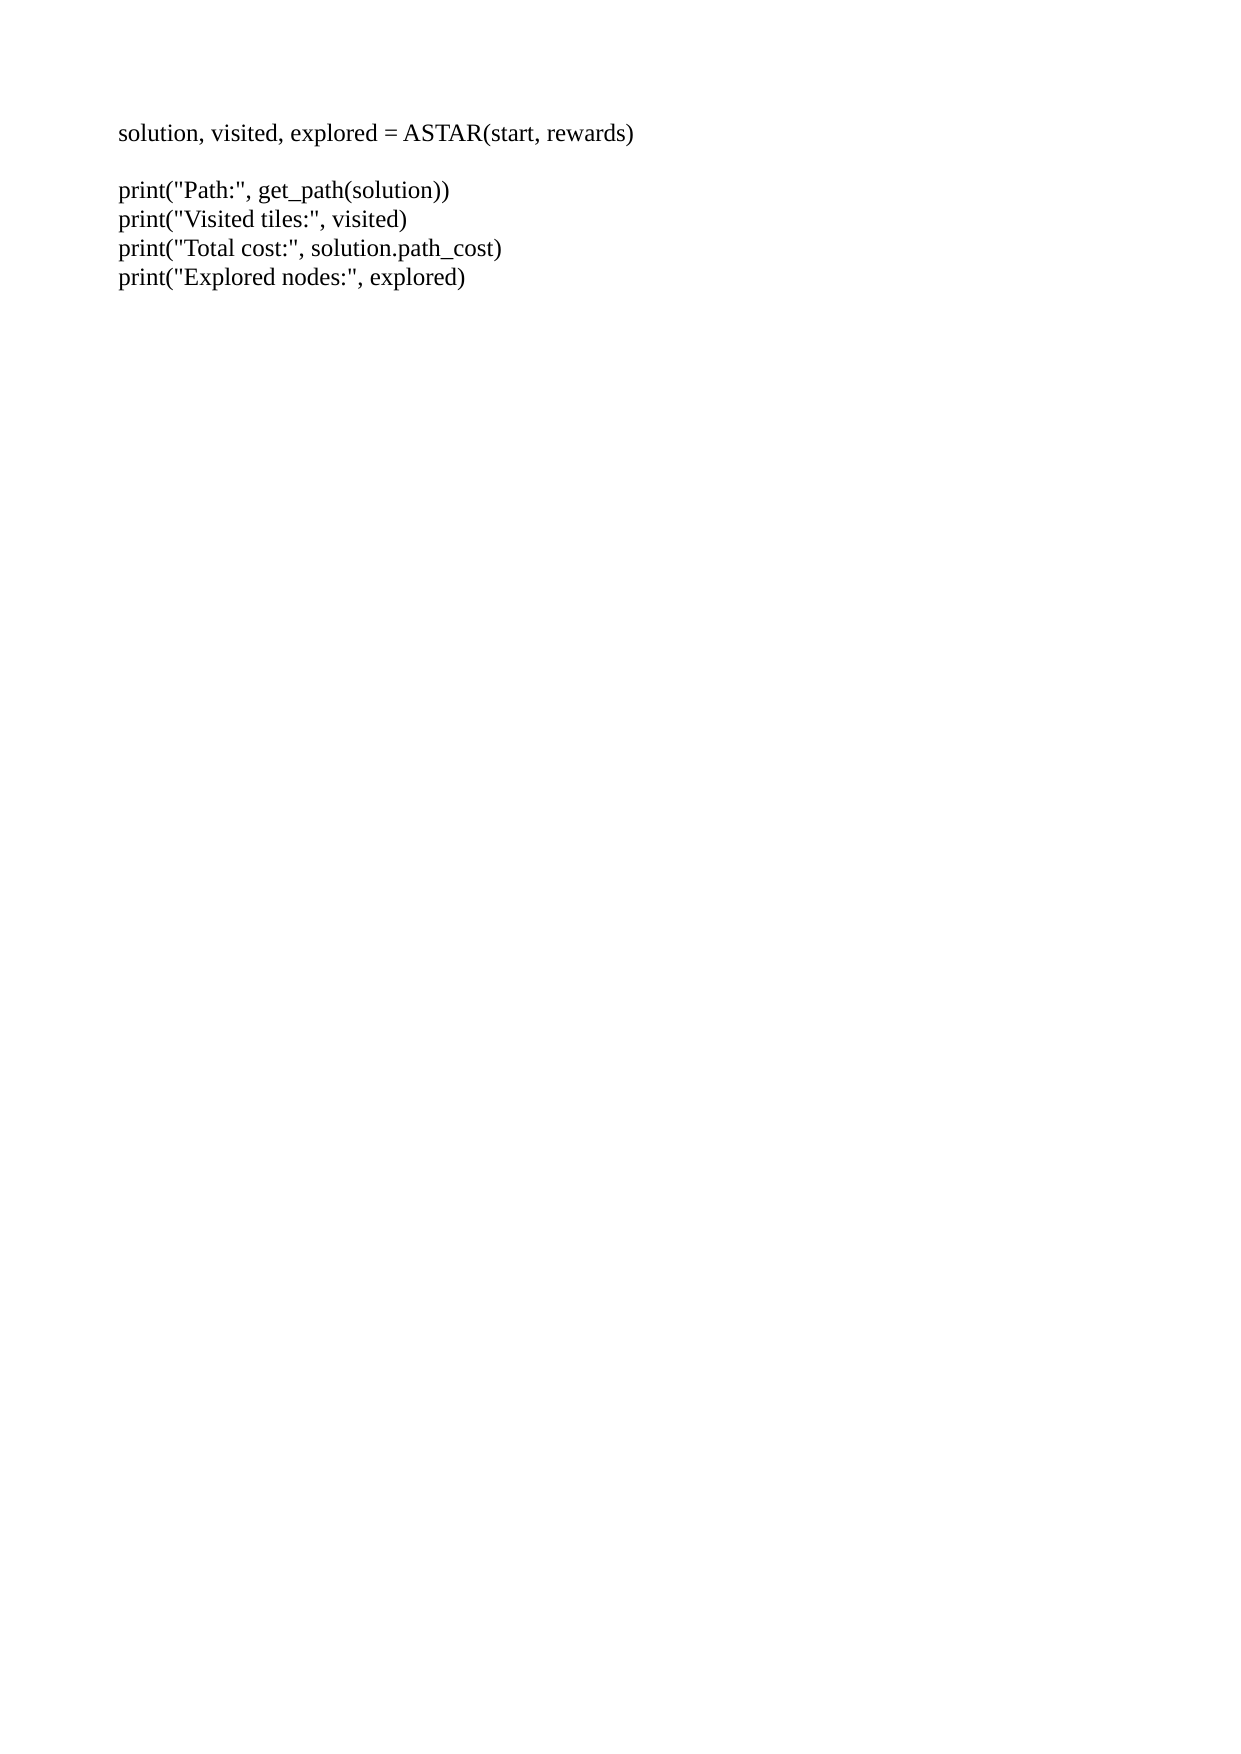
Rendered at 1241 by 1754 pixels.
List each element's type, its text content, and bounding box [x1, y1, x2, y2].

text print("Total cost:", solution.path_cost) [118, 233, 1122, 262]
text solution, visited, explored = ASTAR(start, rewards) [118, 118, 1122, 147]
text print("Explored nodes:", explored) [118, 262, 1122, 291]
text print("Visited tiles:", visited) [118, 204, 1122, 233]
text print("Path:", get_path(solution)) [118, 176, 1122, 204]
